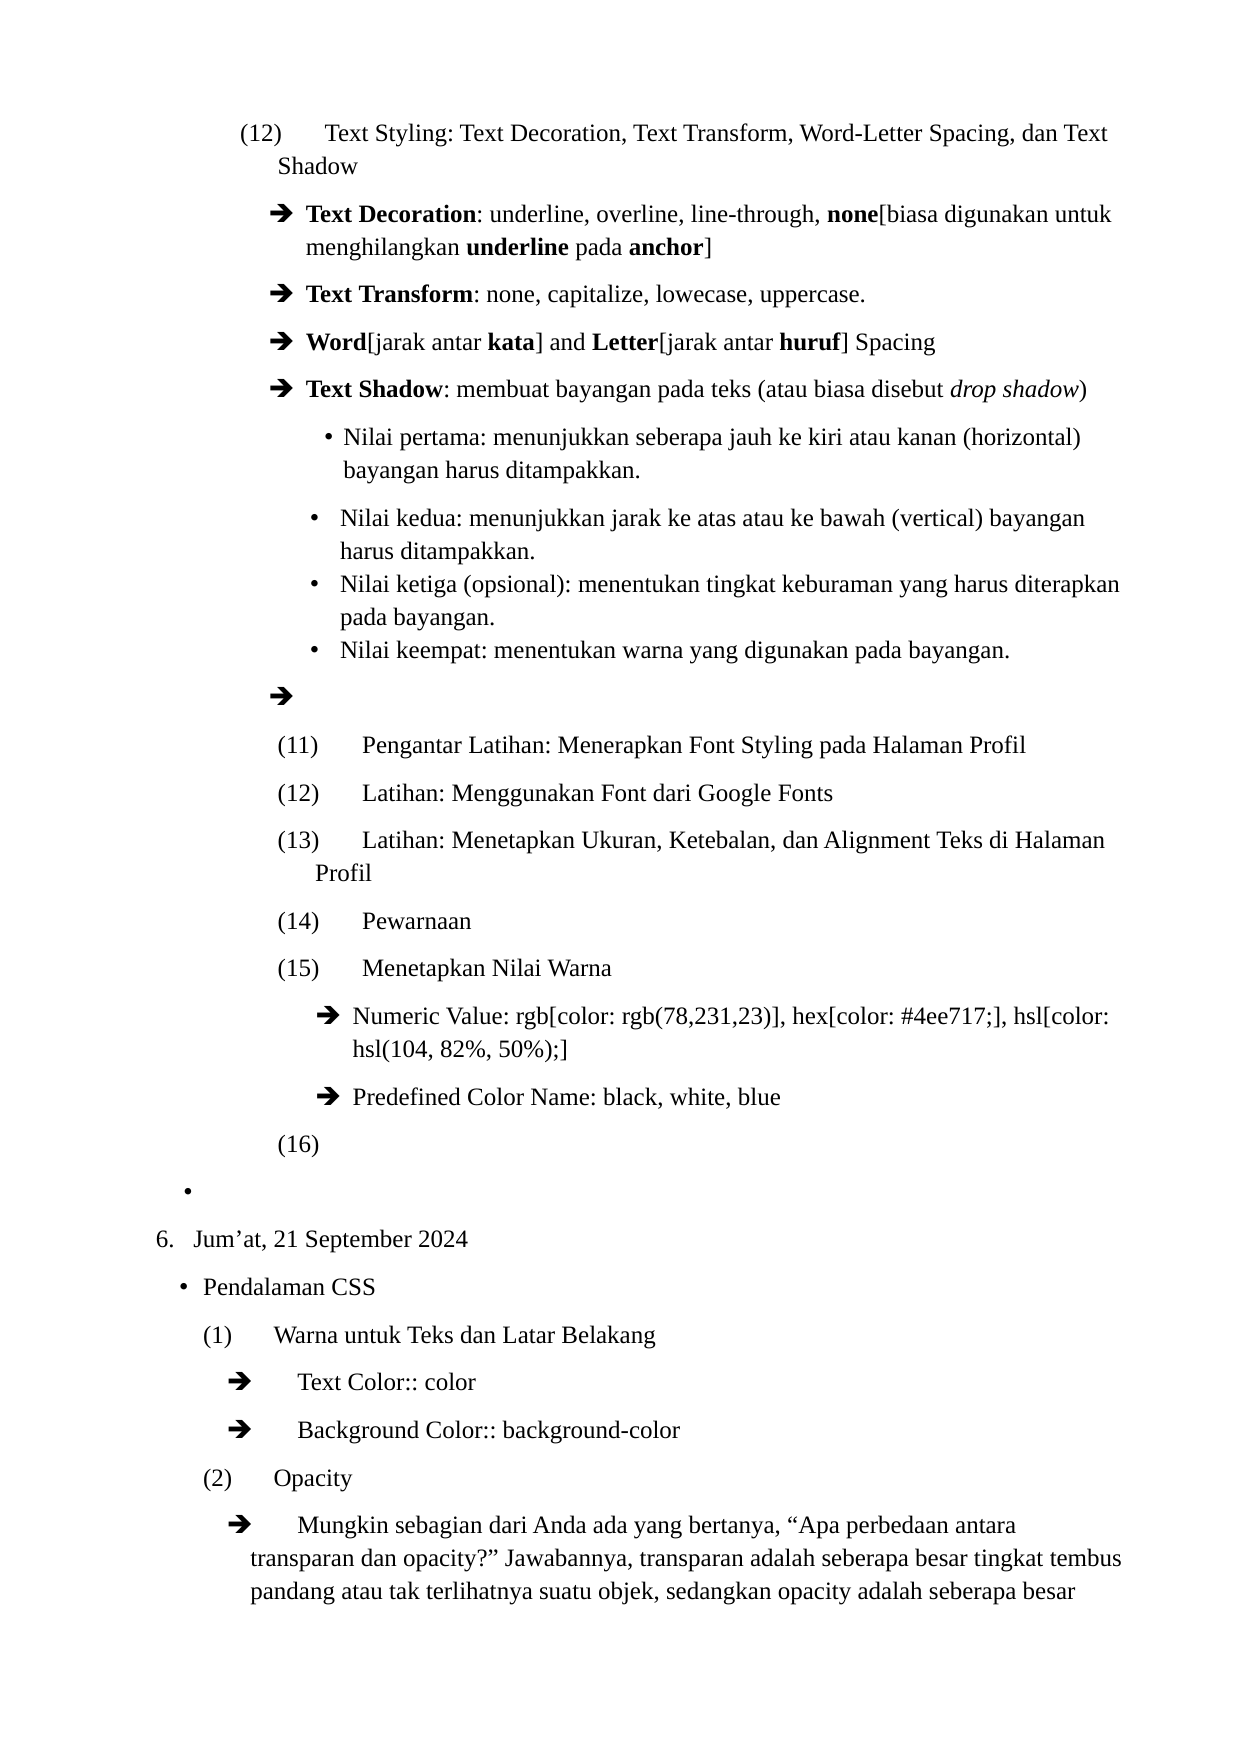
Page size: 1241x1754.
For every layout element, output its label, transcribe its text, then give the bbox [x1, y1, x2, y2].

list Nilai keempat: menentukan warna yang digunakan pada bayangan. [310, 635, 1122, 664]
list Text Transform: none, capitalize, lowecase, uppercase. [268, 279, 1122, 308]
list Pendalaman CSS [179, 1272, 1122, 1301]
list Text Decoration: underline, overline, line-through, none[biasa digunakan untuk menghilangkan underline pada anchor] [268, 199, 1122, 261]
list Nilai ketiga (opsional): menentukan tingkat keburaman yang harus diterapkan pada bayangan. [310, 569, 1122, 631]
list Pengantar Latihan: Menerapkan Font Styling pada Halaman Profil [277, 730, 1122, 759]
list Text Styling: Text Decoration, Text Transform, Word-Letter Spacing, dan Text Shadow [240, 118, 1122, 180]
list Text Shadow: membuat bayangan pada teks (atau biasa disebut drop shadow) [268, 374, 1122, 403]
list Mungkin sebagian dari Anda ada yang bertanya, “Apa perbedaan antara transparan dan opacity?” Jawabannya, transparan adalah seberapa besar tingkat tembus pandang atau tak terlihatnya suatu objek, sedangkan opacity adalah seberapa besar [226, 1510, 1122, 1605]
list Word[jarak antar kata] and Letter[jarak antar huruf] Spacing [268, 327, 1122, 356]
list Text Color:: color [226, 1367, 1122, 1396]
list Latihan: Menggunakan Font dari Google Fonts [277, 778, 1122, 806]
list Jum’at, 21 September 2024 [156, 1224, 1122, 1253]
list Latihan: Menetapkan Ukuran, Ketebalan, dan Alignment Teks di Halaman Profil [277, 825, 1122, 887]
list Predefined Color Name: black, white, blue [315, 1082, 1122, 1111]
list Pewarnaan [277, 906, 1122, 935]
list Nilai kedua: menunjukkan jarak ke atas atau ke bawah (vertical) bayangan harus ditampakkan. [310, 503, 1122, 564]
list Numeric Value: rgb[color: rgb(78,231,23)], hex[color: #4ee717;], hsl[color: hsl(104, 82%, 50%);] [315, 1001, 1122, 1063]
list Warna untuk Teks dan Latar Belakang [203, 1320, 1122, 1348]
list Nilai pertama: menunjukkan seberapa jauh ke kiri atau kanan (horizontal) bayangan harus ditampakkan. [324, 422, 1122, 484]
list Opacity [203, 1463, 1122, 1491]
list Menetapkan Nilai Warna [277, 953, 1122, 982]
list Background Color:: background-color [226, 1415, 1122, 1444]
